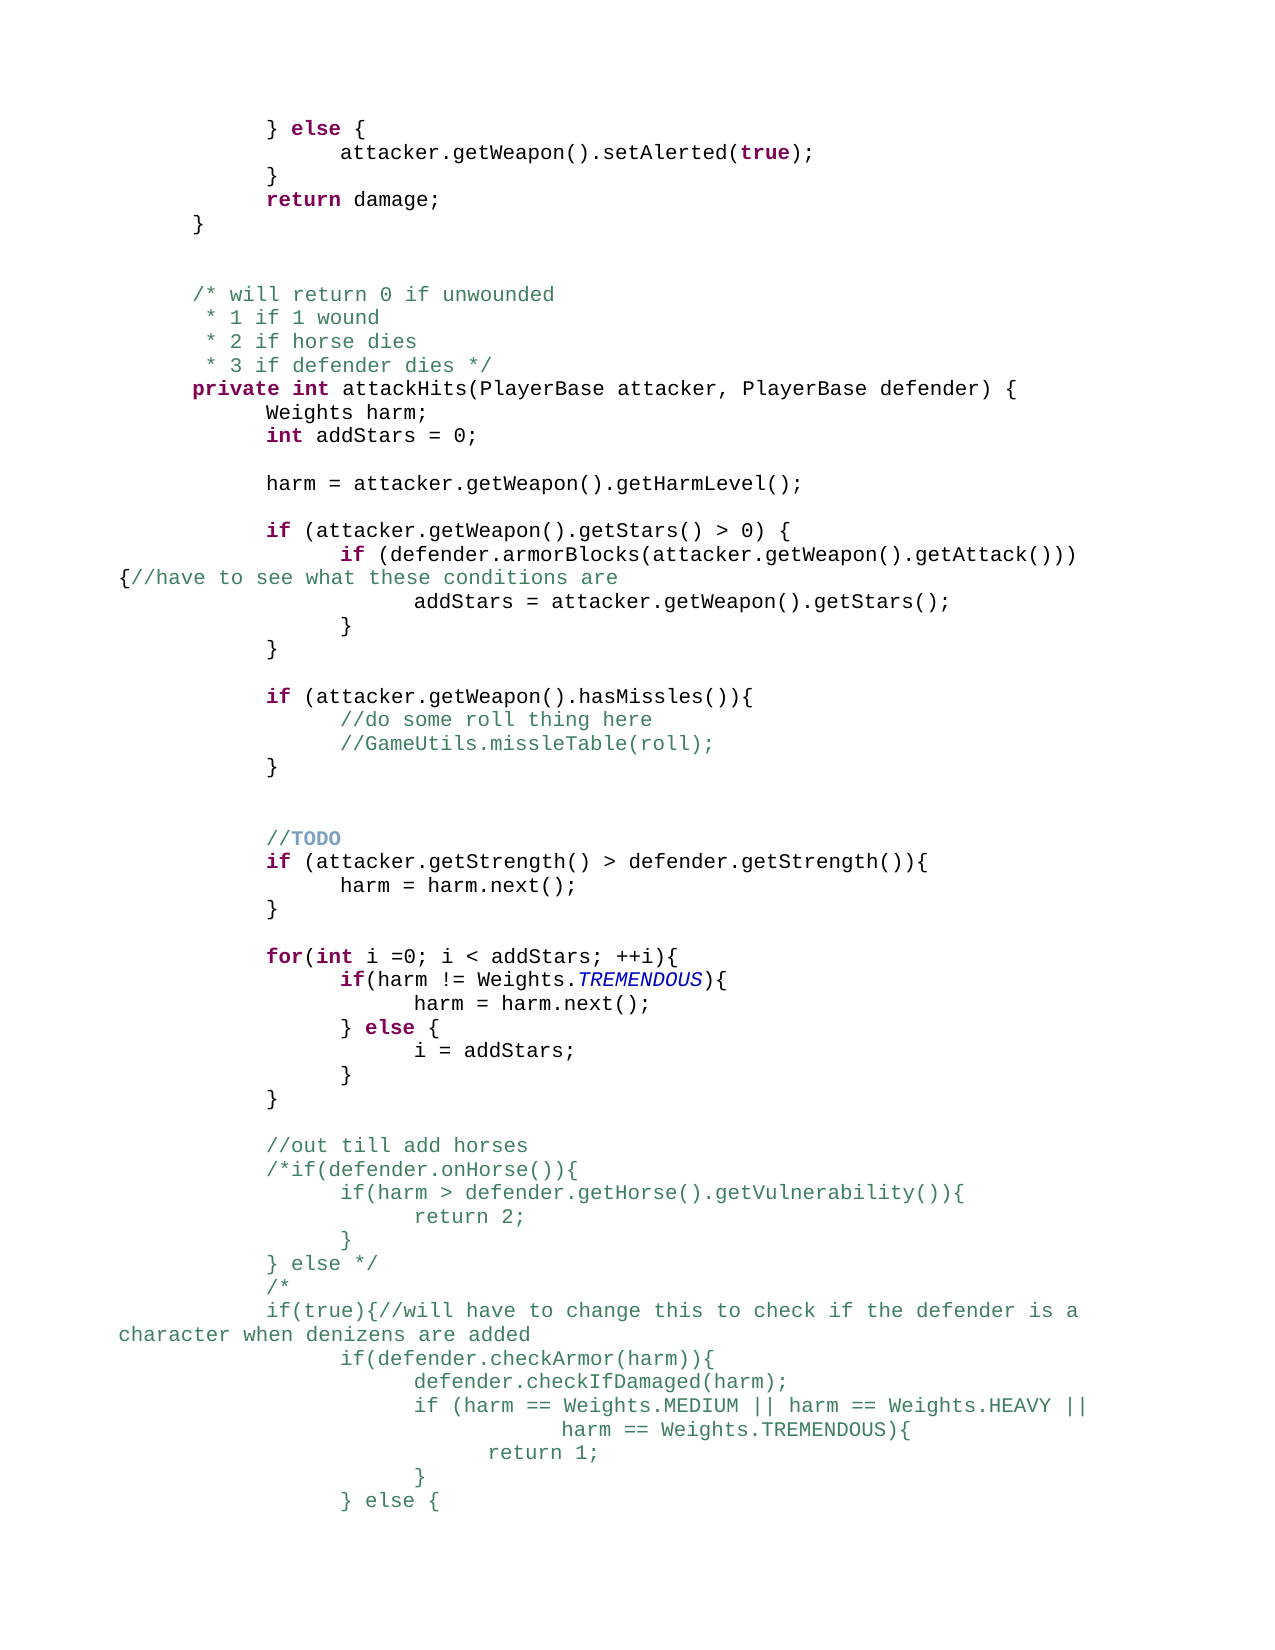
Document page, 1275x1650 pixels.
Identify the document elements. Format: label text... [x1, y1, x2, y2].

text return 2; [118, 1206, 1157, 1229]
text * 2 if horse dies [118, 331, 1157, 354]
text if (defender.armorBlocks(attacker.getWeapon().getAttack())){//have to see what these conditions are [118, 544, 1157, 591]
text } [118, 213, 1157, 236]
text if (attacker.getWeapon().hasMissles()){ [118, 686, 1157, 709]
text harm = harm.next(); [118, 993, 1157, 1017]
text if(harm > defender.getHorse().getVulnerability()){ [118, 1182, 1157, 1206]
text } [118, 1229, 1157, 1253]
text } [118, 757, 1157, 780]
text if(harm != Weights.TREMENDOUS){ [118, 969, 1157, 993]
text //GameUtils.missleTable(roll); [118, 733, 1157, 757]
text } else { [118, 1017, 1157, 1040]
text /* [118, 1277, 1157, 1300]
text if(true){//will have to change this to check if the defender is a character when denizens are added [118, 1300, 1157, 1348]
text for(int i =0; i < addStars; ++i){ [118, 946, 1157, 969]
text } [118, 1064, 1157, 1088]
text int addStars = 0; [118, 426, 1157, 449]
text harm == Weights.TREMENDOUS){ [118, 1419, 1157, 1442]
text addStars = attacker.getWeapon().getStars(); [118, 591, 1157, 615]
text } [118, 898, 1157, 922]
text } else */ [118, 1253, 1157, 1277]
text } [118, 165, 1157, 189]
text //out till add horses [118, 1135, 1157, 1158]
text defender.checkIfDamaged(harm); [118, 1371, 1157, 1395]
text /*if(defender.onHorse()){ [118, 1158, 1157, 1182]
text } else { [118, 1489, 1157, 1513]
text harm = harm.next(); [118, 875, 1157, 898]
text attacker.getWeapon().setAlerted(true); [118, 142, 1157, 165]
text } [118, 615, 1157, 638]
text harm = attacker.getWeapon().getHarmLevel(); [118, 473, 1157, 496]
text i = addStars; [118, 1040, 1157, 1064]
text if (attacker.getWeapon().getStars() > 0) { [118, 520, 1157, 544]
text } [118, 638, 1157, 662]
text } [118, 1466, 1157, 1489]
text * 1 if 1 wound [118, 307, 1157, 331]
text /* will return 0 if unwounded [118, 284, 1157, 307]
text return damage; [118, 189, 1157, 213]
text } [118, 1088, 1157, 1111]
text return 1; [118, 1442, 1157, 1466]
text if (harm == Weights.MEDIUM || harm == Weights.HEAVY || [118, 1395, 1157, 1419]
text private int attackHits(PlayerBase attacker, PlayerBase defender) { [118, 378, 1157, 402]
text if(defender.checkArmor(harm)){ [118, 1348, 1157, 1371]
text if (attacker.getStrength() > defender.getStrength()){ [118, 851, 1157, 875]
text * 3 if defender dies */ [118, 354, 1157, 378]
text //do some roll thing here [118, 709, 1157, 733]
text //TODO [118, 827, 1157, 851]
text } else { [118, 118, 1157, 142]
text Weights harm; [118, 402, 1157, 426]
